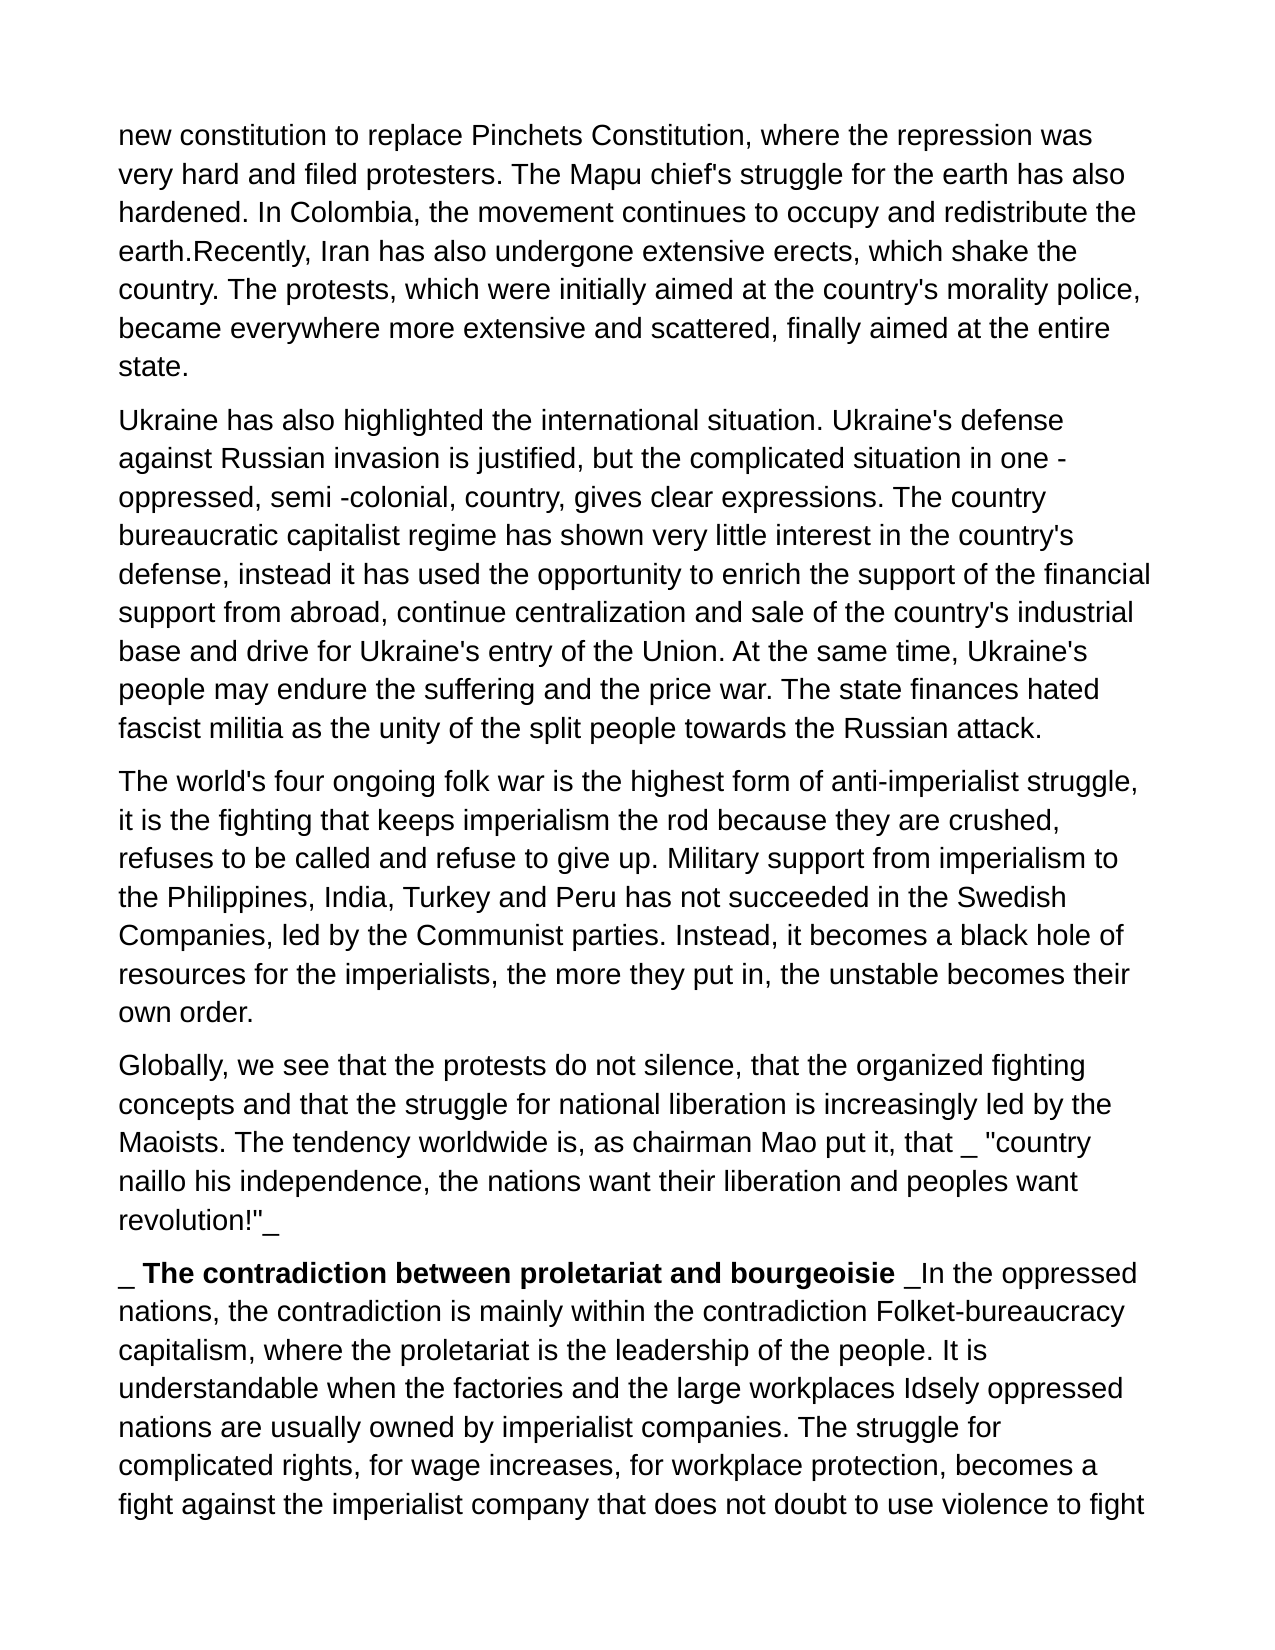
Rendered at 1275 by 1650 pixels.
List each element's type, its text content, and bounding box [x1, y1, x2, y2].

text Ukraine has also highlighted the international situation. Ukraine's defense against Russian invasion is justified, but the complicated situation in one -oppressed, semi -colonial, country, gives clear expressions. The country bureaucratic capitalist regime has shown very little interest in the country's defense, instead it has used the opportunity to enrich the support of the financial support from abroad, continue centralization and sale of the country's industrial base and drive for Ukraine's entry of the Union. At the same time, Ukraine's people may endure the suffering and the price war. The state finances hated fascist militia as the unity of the split people towards the Russian attack. [118, 402, 1157, 744]
text The world's four ongoing folk war is the highest form of anti-imperialist struggle, it is the fighting that keeps imperialism the rod because they are crushed, refuses to be called and refuse to give up. Military support from imperialism to the Philippines, India, Turkey and Peru has not succeeded in the Swedish Companies, led by the Communist parties. Instead, it becomes a black hole of resources for the imperialists, the more they put in, the unstable becomes their own order. [118, 764, 1157, 1029]
text Globally, we see that the protests do not silence, that the organized fighting concepts and that the struggle for national liberation is increasingly led by the Maoists. The tendency worldwide is, as chairman Mao put it, that _ "country naillo his independence, the nations want their liberation and peoples want revolution!"_ [118, 1048, 1157, 1236]
text _ The contradiction between proletariat and bourgeoisie _In the oppressed nations, the contradiction is mainly within the contradiction Folket-bureaucracy capitalism, where the proletariat is the leadership of the people. It is understandable when the factories and the large workplaces Idsely oppressed nations are usually owned by imperialist companies. The struggle for complicated rights, for wage increases, for workplace protection, becomes a fight against the imperialist company that does not doubt to use violence to fight [118, 1256, 1157, 1520]
text new constitution to replace Pinchets Constitution, where the repression was very hard and filed protesters. The Mapu chief's struggle for the earth has also hardened. In Colombia, the movement continues to occupy and redistribute the earth.Recently, Iran has also undergone extensive erects, which shake the country. The protests, which were initially aimed at the country's morality police, became everywhere more extensive and scattered, finally aimed at the entire state. [118, 118, 1157, 383]
